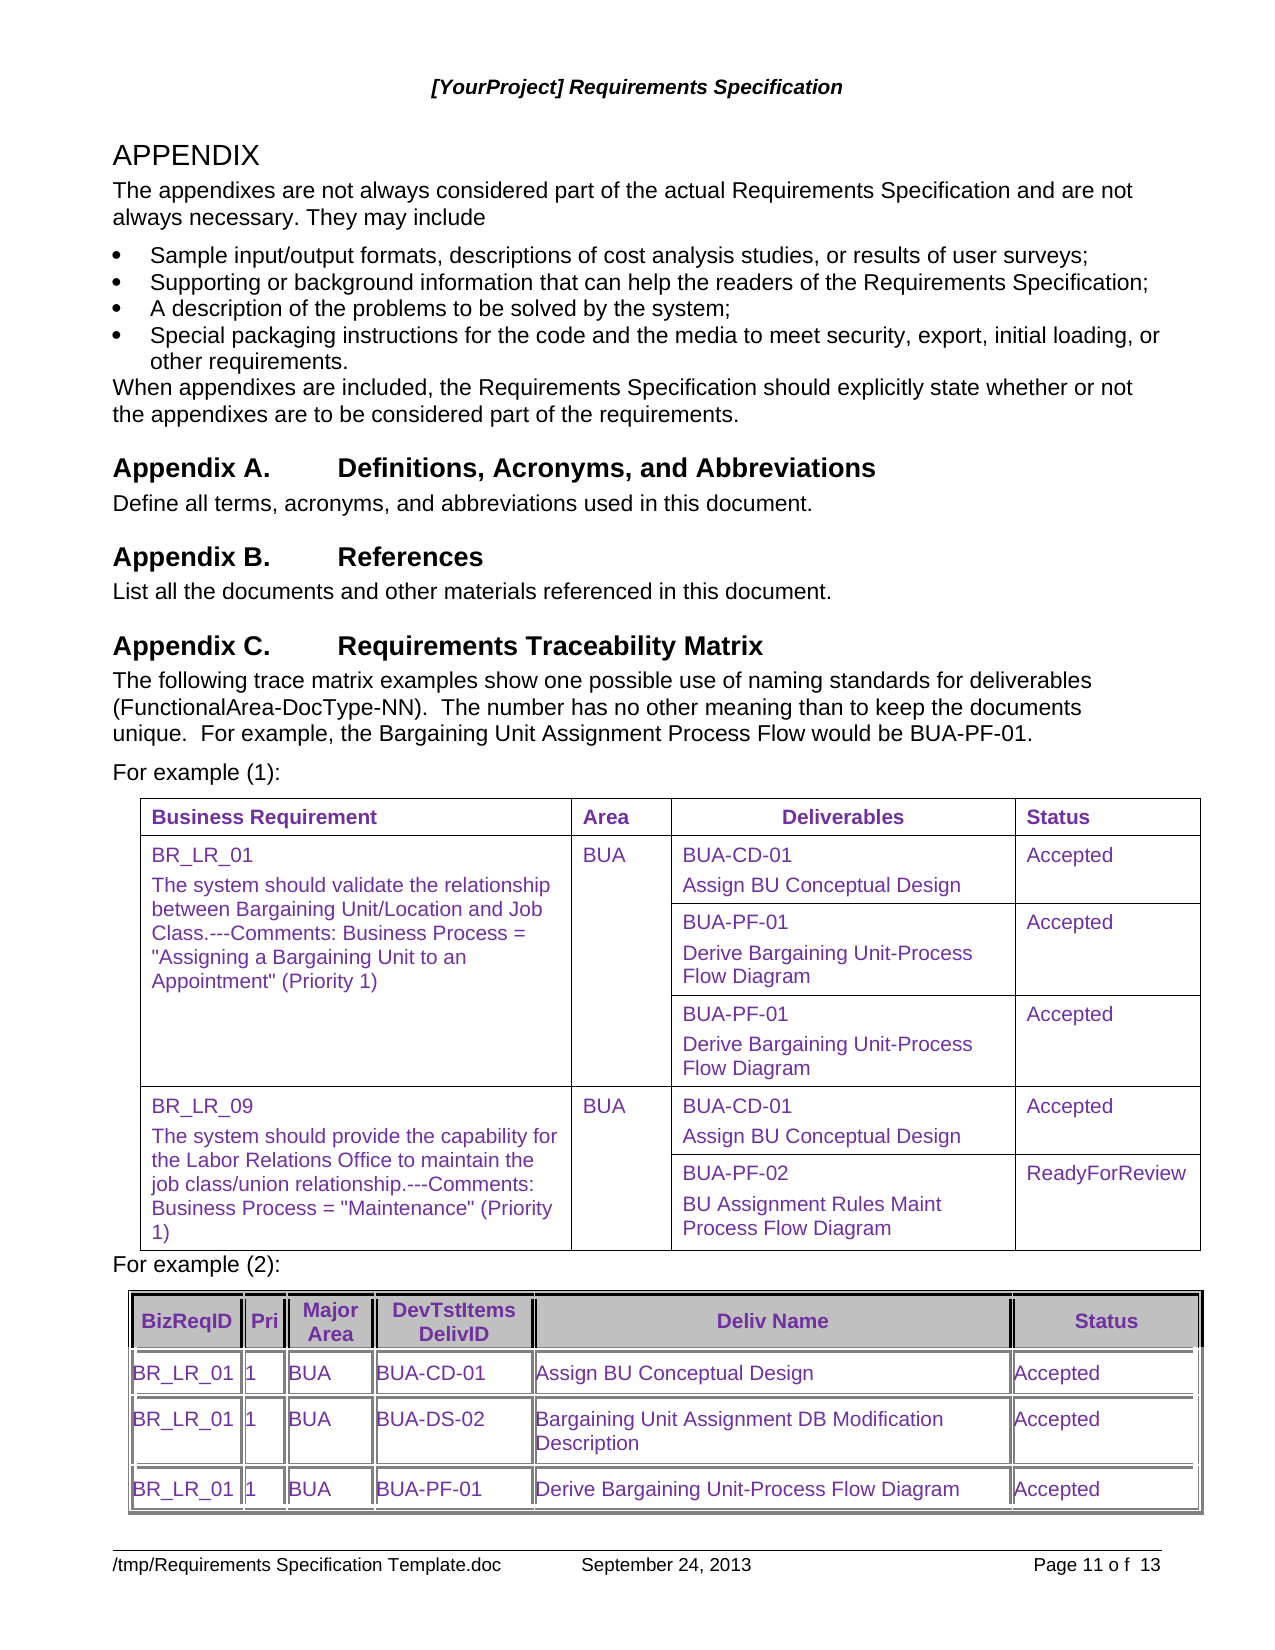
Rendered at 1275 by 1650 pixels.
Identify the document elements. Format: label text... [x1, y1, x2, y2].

table_cell Assign BU Conceptual Design [537, 1353, 1009, 1393]
text APPENDIX [112, 137, 1162, 171]
table_cell Bargaining Unit Assignment DB Modification Description [537, 1399, 1009, 1462]
list Sample input/output formats, descriptions of cost analysis studies, or results of user surveys; [112, 242, 1162, 269]
text Define all terms, acronyms, and abbreviations used in this document. [112, 489, 1162, 516]
table_header Major Area [286, 1291, 374, 1347]
table_header BizReqID [134, 1296, 243, 1347]
table_cell BR_LR_09 The system should provide the capability for the Labor Relations Office to maintain the job class/union relationship.---Comments: Business Process = "Maintenance" (Priority 1) [141, 1087, 571, 1250]
table_cell BR_LR_01 [131, 1463, 243, 1508]
table_cell Accepted [1012, 1393, 1201, 1462]
text For example (1): [112, 759, 1162, 785]
table_cell Accepted [1016, 836, 1200, 903]
list A description of the problems to be solved by the system; [112, 295, 1162, 322]
table_cell BUA-PF-01 [374, 1463, 534, 1508]
text When appendixes are included, the Requirements Specification should explicitly state whether or not the appendixes are to be considered part of the requirements. [112, 374, 1162, 427]
table_header Deliv Name [534, 1291, 1012, 1347]
table_header Status [1016, 799, 1200, 835]
table_cell Accepted [1012, 1463, 1201, 1508]
table_header Status [1012, 1291, 1201, 1347]
text For example (2): [112, 1251, 1162, 1277]
table_cell BUA-CD-01 [378, 1353, 531, 1393]
table_header Area [572, 799, 671, 835]
table_header DevTstItems DelivID [374, 1291, 534, 1347]
table_cell BUA-DS-02 [378, 1399, 531, 1462]
table_cell BR_LR_01 [131, 1347, 243, 1393]
text The appendixes are not always considered part of the actual Requirements Specification and are not always necessary. They may include [112, 177, 1162, 230]
table_cell Accepted [1016, 904, 1200, 994]
table_cell Accepted [1016, 996, 1200, 1086]
table_cell BUA [286, 1463, 374, 1508]
table_cell BUA [572, 836, 671, 1086]
list Definitions, Acronyms, and Abbreviations [112, 452, 1162, 483]
table_cell Accepted [1012, 1347, 1201, 1393]
table_cell BUA-CD-01 Assign BU Conceptual Design [672, 1087, 1015, 1154]
table_header Pri [243, 1291, 286, 1347]
table_cell BUA [290, 1399, 371, 1462]
table_cell 1 [246, 1353, 283, 1393]
list Special packaging instructions for the code and the media to meet security, export, initial loading, or other requirements. [112, 322, 1162, 374]
table_cell Derive Bargaining Unit-Process Flow Diagram [534, 1463, 1012, 1508]
table_cell BUA-CD-01 Assign BU Conceptual Design [672, 836, 1015, 903]
table_cell ReadyForReview [1016, 1155, 1200, 1250]
table_cell Accepted [1016, 1087, 1200, 1154]
list Requirements Traceability Matrix [112, 630, 1162, 661]
table_header Business Requirement [141, 799, 571, 835]
list Supporting or background information that can help the readers of the Requirements Specification; [112, 269, 1162, 295]
table_cell BUA [572, 1087, 671, 1250]
table_cell 1 [246, 1399, 283, 1462]
text The following trace matrix examples show one possible use of naming standards for deliverables (FunctionalArea-DocType-NN). The number has no other meaning than to keep the documents unique. For example, the Bargaining Unit Assignment Process Flow would be BUA-PF-01. [112, 667, 1162, 746]
table_cell 1 [243, 1463, 286, 1508]
text List all the documents and other materials referenced in this document. [112, 578, 1162, 605]
table_cell BR_LR_01 [131, 1393, 243, 1462]
table_cell BUA-PF-01 Derive Bargaining Unit-Process Flow Diagram [672, 904, 1015, 994]
table_cell BUA-PF-01 Derive Bargaining Unit-Process Flow Diagram [672, 996, 1015, 1086]
table_cell BUA [290, 1353, 371, 1393]
list References [112, 541, 1162, 572]
table_header Deliverables [672, 799, 1015, 835]
table_cell BR_LR_01 The system should validate the relationship between Bargaining Unit/Location and Job Class.---Comments: Business Process = "Assigning a Bargaining Unit to an Appointment" (Priority 1) [141, 836, 571, 1086]
table_cell BUA-PF-02 BU Assignment Rules Maint Process Flow Diagram [672, 1155, 1015, 1250]
